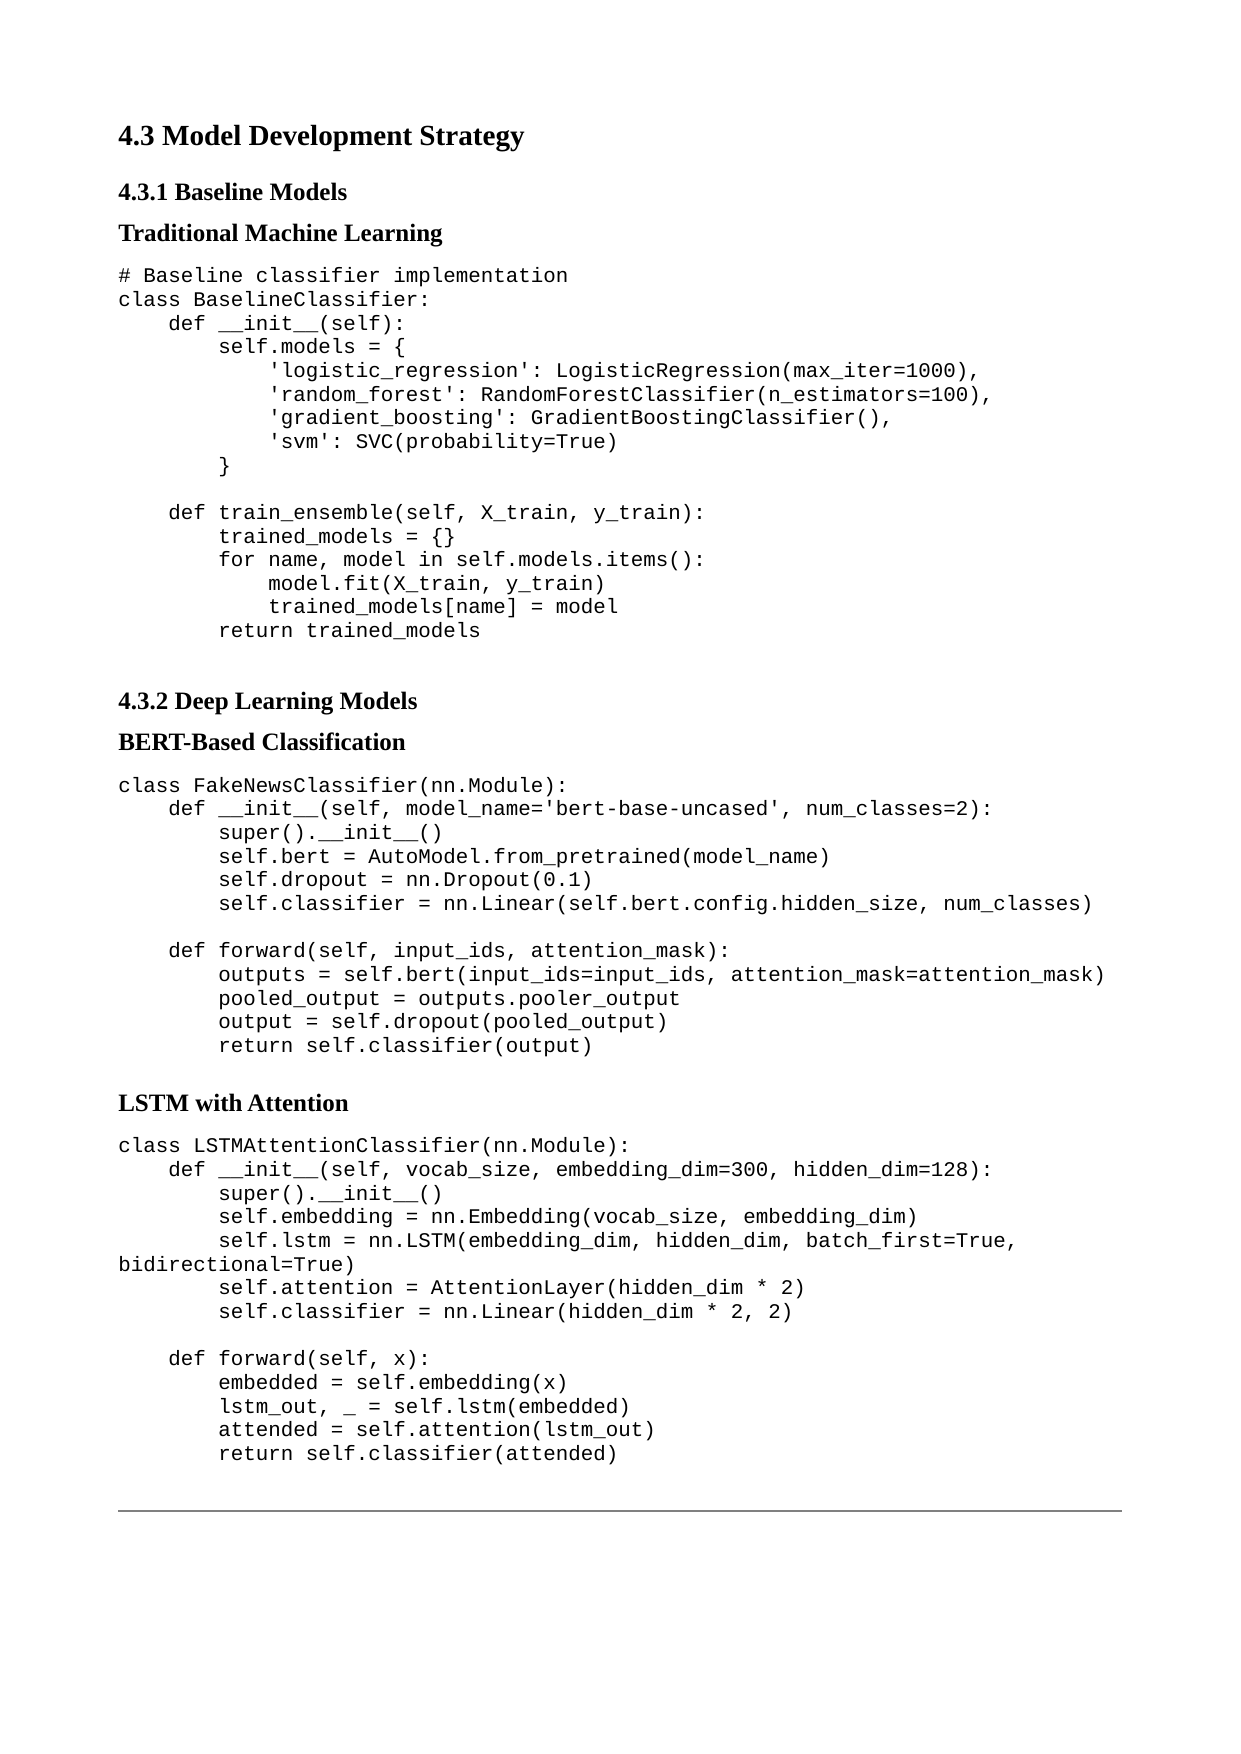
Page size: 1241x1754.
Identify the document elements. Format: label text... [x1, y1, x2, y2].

text def train_ensemble(self, X_train, y_train): [118, 502, 1122, 526]
text self.models = { [118, 336, 1122, 360]
text self.classifier = nn.Linear(hidden_dim * 2, 2) [118, 1301, 1122, 1325]
text Traditional Machine Learning [118, 218, 1122, 247]
text return self.classifier(attended) [118, 1443, 1122, 1467]
text 'gradient_boosting': GradientBoostingClassifier(), [118, 407, 1122, 431]
text outputs = self.bert(input_ids=input_ids, attention_mask=attention_mask) [118, 964, 1122, 987]
text lstm_out, _ = self.lstm(embedded) [118, 1396, 1122, 1419]
text def __init__(self): [118, 313, 1122, 336]
text super().__init__() [118, 1183, 1122, 1206]
text BERT-Based Classification [118, 727, 1122, 756]
subtitle 4.3.1 Baseline Models [118, 177, 1122, 205]
text for name, model in self.models.items(): [118, 549, 1122, 573]
text 'random_forest': RandomForestClassifier(n_estimators=100), [118, 384, 1122, 407]
text attended = self.attention(lstm_out) [118, 1419, 1122, 1443]
text class LSTMAttentionClassifier(nn.Module): [118, 1136, 1122, 1159]
text self.lstm = nn.LSTM(embedding_dim, hidden_dim, batch_first=True, bidirectional=True) [118, 1230, 1122, 1277]
text return trained_models [118, 620, 1122, 644]
text pooled_output = outputs.pooler_output [118, 987, 1122, 1011]
text self.dropout = nn.Dropout(0.1) [118, 869, 1122, 893]
text class BaselineClassifier: [118, 289, 1122, 313]
text self.classifier = nn.Linear(self.bert.config.hidden_size, num_classes) [118, 893, 1122, 917]
text class FakeNewsClassifier(nn.Module): [118, 775, 1122, 798]
text } [118, 455, 1122, 478]
text self.bert = AutoModel.from_pretrained(model_name) [118, 846, 1122, 869]
text 'svm': SVC(probability=True) [118, 431, 1122, 455]
text trained_models = {} [118, 526, 1122, 549]
text LSTM with Attention [118, 1088, 1122, 1117]
text model.fit(X_train, y_train) [118, 573, 1122, 597]
text return self.classifier(output) [118, 1035, 1122, 1058]
text # Baseline classifier implementation [118, 266, 1122, 289]
text trained_models[name] = model [118, 597, 1122, 620]
subtitle 4.3 Model Development Strategy [118, 118, 1122, 152]
text def __init__(self, vocab_size, embedding_dim=300, hidden_dim=128): [118, 1159, 1122, 1183]
text self.embedding = nn.Embedding(vocab_size, embedding_dim) [118, 1206, 1122, 1230]
text self.attention = AttentionLayer(hidden_dim * 2) [118, 1277, 1122, 1301]
text def forward(self, x): [118, 1348, 1122, 1372]
text def forward(self, input_ids, attention_mask): [118, 940, 1122, 964]
text def __init__(self, model_name='bert-base-uncased', num_classes=2): [118, 798, 1122, 822]
subtitle 4.3.2 Deep Learning Models [118, 686, 1122, 714]
text output = self.dropout(pooled_output) [118, 1011, 1122, 1035]
text super().__init__() [118, 822, 1122, 846]
text embedded = self.embedding(x) [118, 1372, 1122, 1396]
text 'logistic_regression': LogisticRegression(max_iter=1000), [118, 360, 1122, 384]
